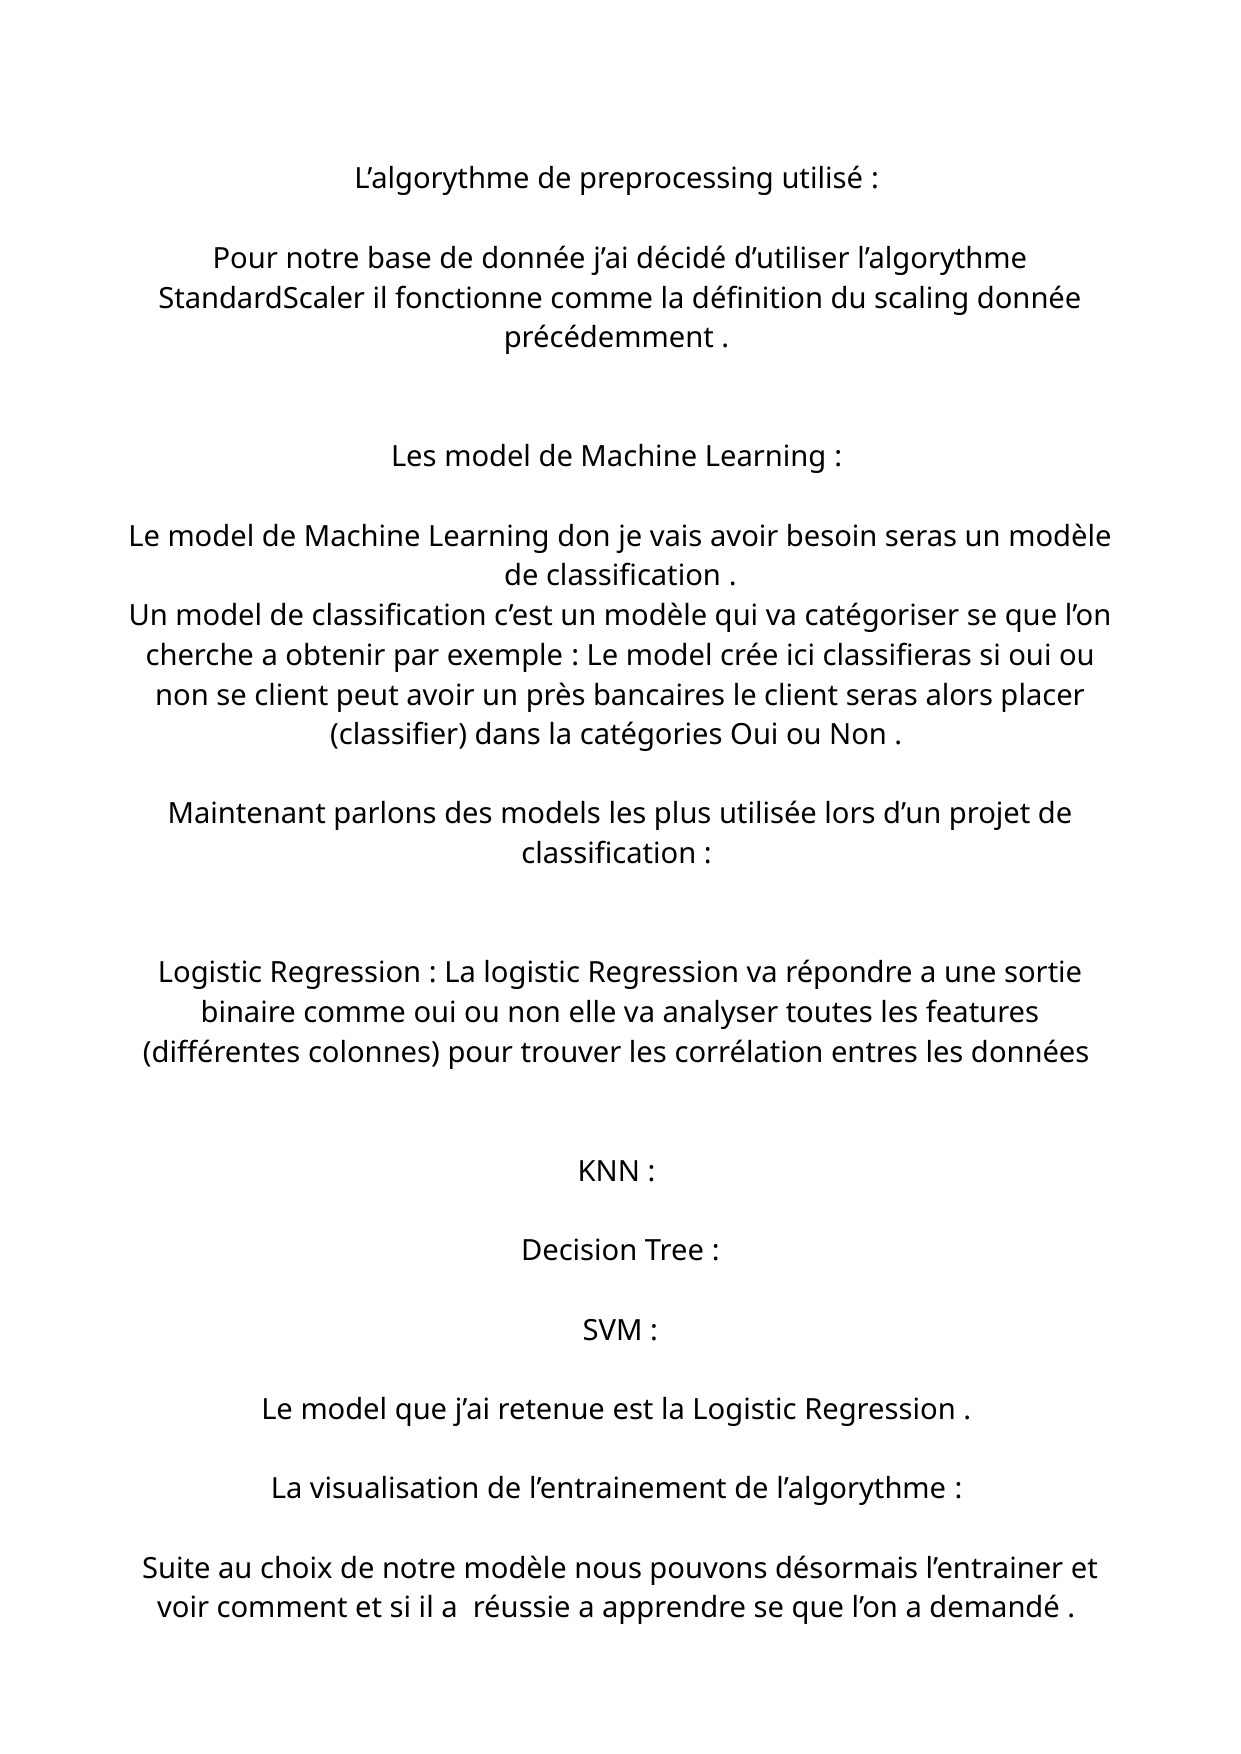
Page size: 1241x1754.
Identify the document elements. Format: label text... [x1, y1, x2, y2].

text Decision Tree : [118, 1229, 1122, 1269]
text Le model de Machine Learning don je vais avoir besoin seras un modèle de classification . [118, 515, 1122, 594]
text SVM : [118, 1309, 1122, 1348]
text KNN : [118, 1150, 1122, 1190]
text Suite au choix de notre modèle nous pouvons désormais l’entrainer et voir comment et si il a réussie a apprendre se que l’on a demandé . [118, 1547, 1122, 1626]
text Un model de classification c’est un modèle qui va catégoriser se que l’on cherche a obtenir par exemple : Le model crée ici classifieras si oui ou non se client peut avoir un près bancaires le client seras alors placer (classifier) dans la catégories Oui ou Non . [118, 594, 1122, 753]
text La visualisation de l’entrainement de l’algorythme : [118, 1467, 1122, 1507]
text Les model de Machine Learning : [118, 436, 1122, 475]
text Le model que j’ai retenue est la Logistic Regression . [118, 1388, 1122, 1428]
text Logistic Regression : La logistic Regression va répondre a une sortie binaire comme oui ou non elle va analyser toutes les features (différentes colonnes) pour trouver les corrélation entres les données [118, 952, 1122, 1071]
text L’algorythme de preprocessing utilisé : [118, 158, 1122, 197]
text Maintenant parlons des models les plus utilisée lors d’un projet de classification : [118, 793, 1122, 872]
text Pour notre base de donnée j’ai décidé d’utiliser l’algorythme StandardScaler il fonctionne comme la définition du scaling donnée précédemment . [118, 237, 1122, 356]
